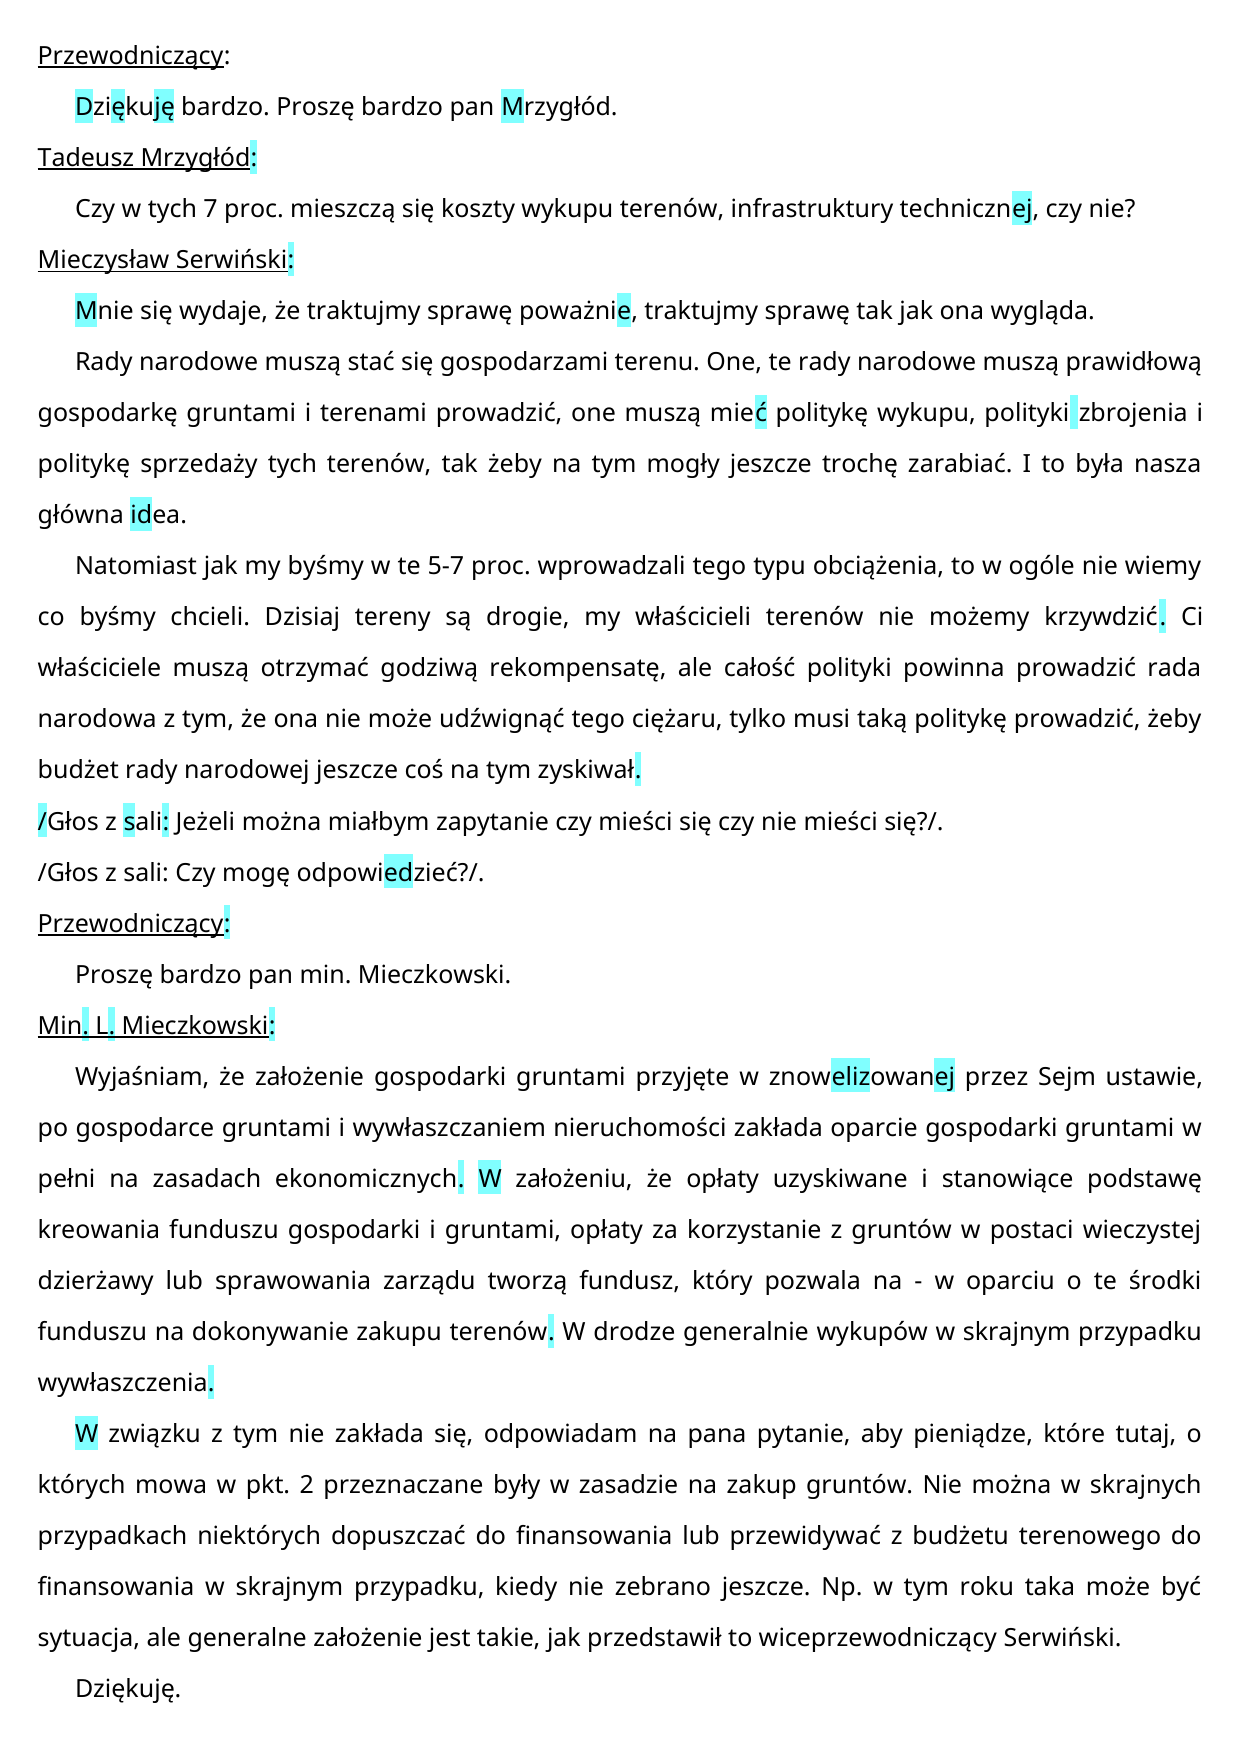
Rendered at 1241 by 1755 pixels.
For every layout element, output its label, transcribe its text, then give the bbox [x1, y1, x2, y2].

text Natomiast jak my byśmy w te 5-7 proc. wprowadzali tego typu obciążenia, to w ogóle nie wiemy co byśmy chcieli. Dzisiaj tereny są drogie, my właścicieli terenów nie możemy krzywdzić. Ci właściciele muszą otrzymać godziwą rekompensatę, ale całość polityki powinna prowadzić rada narodowa z tym, że ona nie może udźwignąć tego ciężaru, tylko musi taką politykę prowadzić, żeby budżet rady narodowej jeszcze coś na tym zyskiwał. [37, 548, 1203, 786]
text Czy w tych 7 proc. mieszczą się koszty wykupu terenów, infrastruktury technicznej, czy nie? [37, 191, 1203, 225]
text /Głos z sali: Jeżeli można miałbym zapytanie czy mieści się czy nie mieści się?/. [37, 803, 1203, 837]
text Dziękuję bardzo. Proszę bardzo pan Mrzygłód. [37, 88, 1203, 123]
text Przewodniczący: [37, 905, 1203, 939]
text Wyjaśniam, że założenie gospodarki gruntami przyjęte w znowelizowanej przez Sejm ustawie, po gospodarce gruntami i wywłaszczaniem nieruchomości zakłada oparcie gospodarki gruntami w pełni na zasadach ekonomicznych. W założeniu, że opłaty uzyskiwane i stanowiące podstawę kreowania funduszu gospodarki i gruntami, opłaty za korzystanie z gruntów w postaci wieczystej dzierżawy lub sprawowania zarządu tworzą fundusz, który pozwala na - w oparciu o te środki funduszu na dokonywanie zakupu terenów. W drodze generalnie wykupów w skrajnym przypadku wywłaszczenia. [37, 1058, 1203, 1399]
text Min. L. Mieczkowski: [37, 1007, 1203, 1041]
text Rady narodowe muszą stać się gospodarzami terenu. One, te rady narodowe muszą prawidłową gospodarkę gruntami i terenami prowadzić, one muszą mieć politykę wykupu, polityki zbrojenia i politykę sprzedaży tych terenów, tak żeby na tym mogły jeszcze trochę zarabiać. I to była nasza główna idea. [37, 344, 1203, 531]
text Tadeusz Mrzygłód: [37, 139, 1203, 174]
text Przewodniczący: [37, 37, 1203, 72]
text /Głos z sali: Czy mogę odpowiedzieć?/. [37, 854, 1203, 888]
text Mnie się wydaje, że traktujmy sprawę poważnie, traktujmy sprawę tak jak ona wygląda. [37, 293, 1203, 327]
text W związku z tym nie zakłada się, odpowiadam na pana pytanie, aby pieniądze, które tutaj, o których mowa w pkt. 2 przeznaczane były w zasadzie na zakup gruntów. Nie można w skrajnych przypadkach niektórych dopuszczać do finansowania lub przewidywać z budżetu terenowego do finansowania w skrajnym przypadku, kiedy nie zebrano jeszcze. Np. w tym roku taka może być sytuacja, ale generalne założenie jest takie, jak przedstawił to wiceprzewodniczący Serwiński. [37, 1416, 1203, 1654]
text Mieczysław Serwiński: [37, 242, 1203, 276]
text Dziękuję. [37, 1671, 1203, 1705]
text Proszę bardzo pan min. Mieczkowski. [37, 956, 1203, 990]
